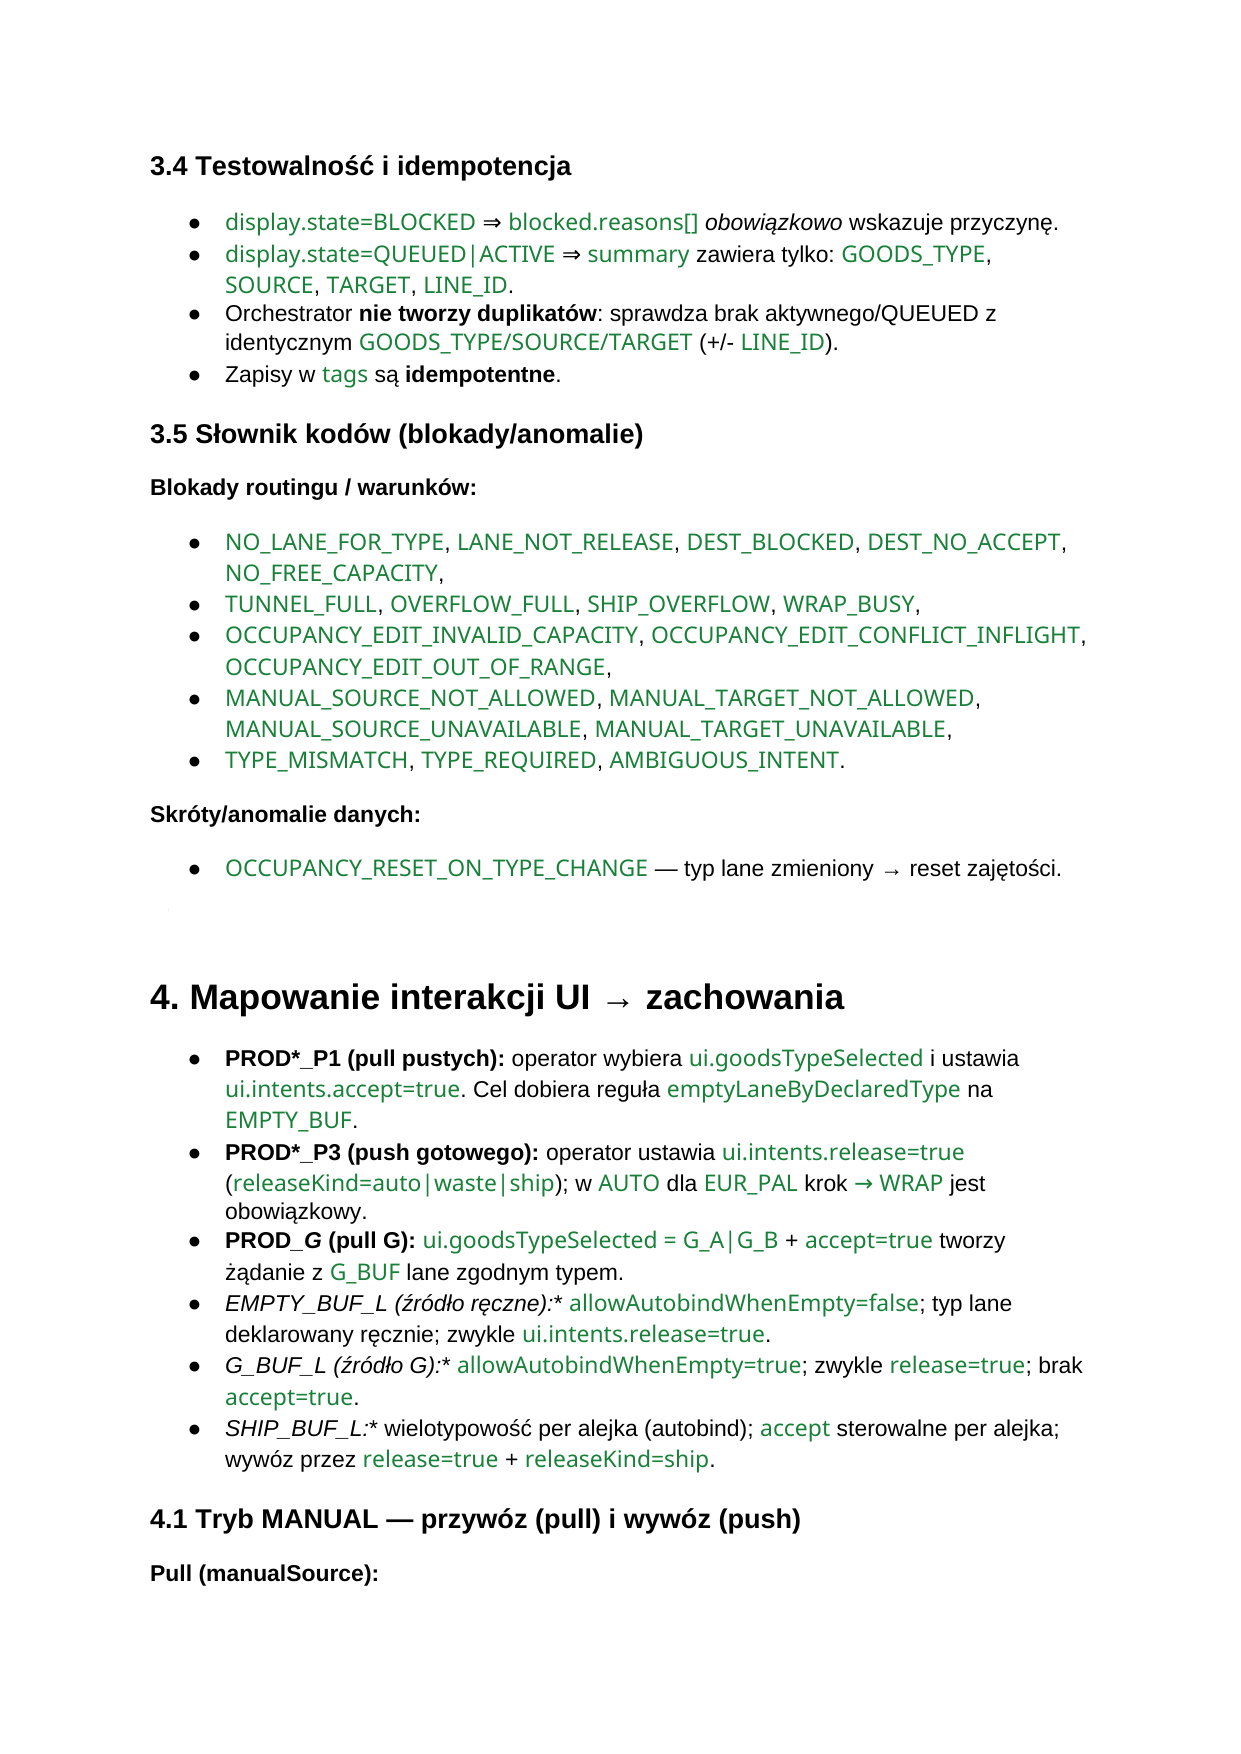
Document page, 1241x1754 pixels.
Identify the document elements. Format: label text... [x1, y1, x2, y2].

subtitle 4. Mapowanie interakcji UI → zachowania [150, 976, 1090, 1017]
list EMPTY_BUF_L (źródło ręczne):* allowAutobindWhenEmpty=false; typ lane deklarowany ręcznie; zwykle ui.intents.release=true. [187, 1287, 1090, 1349]
subtitle 3.4 Testowalność i idempotencja [150, 150, 1090, 181]
list TYPE_MISMATCH, TYPE_REQUIRED, AMBIGUOUS_INTENT. [187, 744, 1090, 776]
list MANUAL_SOURCE_NOT_ALLOWED, MANUAL_TARGET_NOT_ALLOWED, MANUAL_SOURCE_UNAVAILABLE, MANUAL_TARGET_UNAVAILABLE, [187, 682, 1090, 744]
list display.state=BLOCKED ⇒ blocked.reasons[] obowiązkowo wskazuje przyczynę. [187, 206, 1090, 237]
list display.state=QUEUED|ACTIVE ⇒ summary zawiera tylko: GOODS_TYPE, SOURCE, TARGET, LINE_ID. [187, 237, 1090, 300]
list NO_LANE_FOR_TYPE, LANE_NOT_RELEASE, DEST_BLOCKED, DEST_NO_ACCEPT, NO_FREE_CAPACITY, [187, 526, 1090, 588]
list TUNNEL_FULL, OVERFLOW_FULL, SHIP_OVERFLOW, WRAP_BUSY, [187, 588, 1090, 619]
list SHIP_BUF_L:* wielotypowość per alejka (autobind); accept sterowalne per alejka; wywóz przez release=true + releaseKind=ship. [187, 1412, 1090, 1474]
list Zapisy w tags są idempotentne. [187, 358, 1090, 389]
list PROD_G (pull G): ui.goodsTypeSelected = G_A|G_B + accept=true tworzy żądanie z G_BUF lane zgodnym typem. [187, 1224, 1090, 1287]
text Skróty/anomalie danych: [150, 801, 1090, 827]
list PROD*_P1 (pull pustych): operator wybiera ui.goodsTypeSelected i ustawia ui.intents.accept=true. Cel dobiera reguła emptyLaneByDeclaredType na EMPTY_BUF. [187, 1042, 1090, 1135]
list OCCUPANCY_EDIT_INVALID_CAPACITY, OCCUPANCY_EDIT_CONFLICT_INFLIGHT, OCCUPANCY_EDIT_OUT_OF_RANGE, [187, 619, 1090, 682]
list Orchestrator nie tworzy duplikatów: sprawdza brak aktywnego/QUEUED z identycznym GOODS_TYPE/SOURCE/TARGET (+/‑ LINE_ID). [187, 300, 1090, 358]
list PROD*_P3 (push gotowego): operator ustawia ui.intents.release=true (releaseKind=auto|waste|ship); w AUTO dla EUR_PAL krok → WRAP jest obowiązkowy. [187, 1135, 1090, 1224]
text Blokady routingu / warunków: [150, 474, 1090, 501]
subtitle 3.5 Słownik kodów (blokady/anomalie) [150, 418, 1090, 449]
list G_BUF_L (źródło G):* allowAutobindWhenEmpty=true; zwykle release=true; brak accept=true. [187, 1349, 1090, 1412]
text Pull (manualSource): [150, 1560, 1090, 1586]
list OCCUPANCY_RESET_ON_TYPE_CHANGE — typ lane zmieniony → reset zajętości. [187, 852, 1090, 883]
subtitle 4.1 Tryb MANUAL — przywóz (pull) i wywóz (push) [150, 1503, 1090, 1535]
